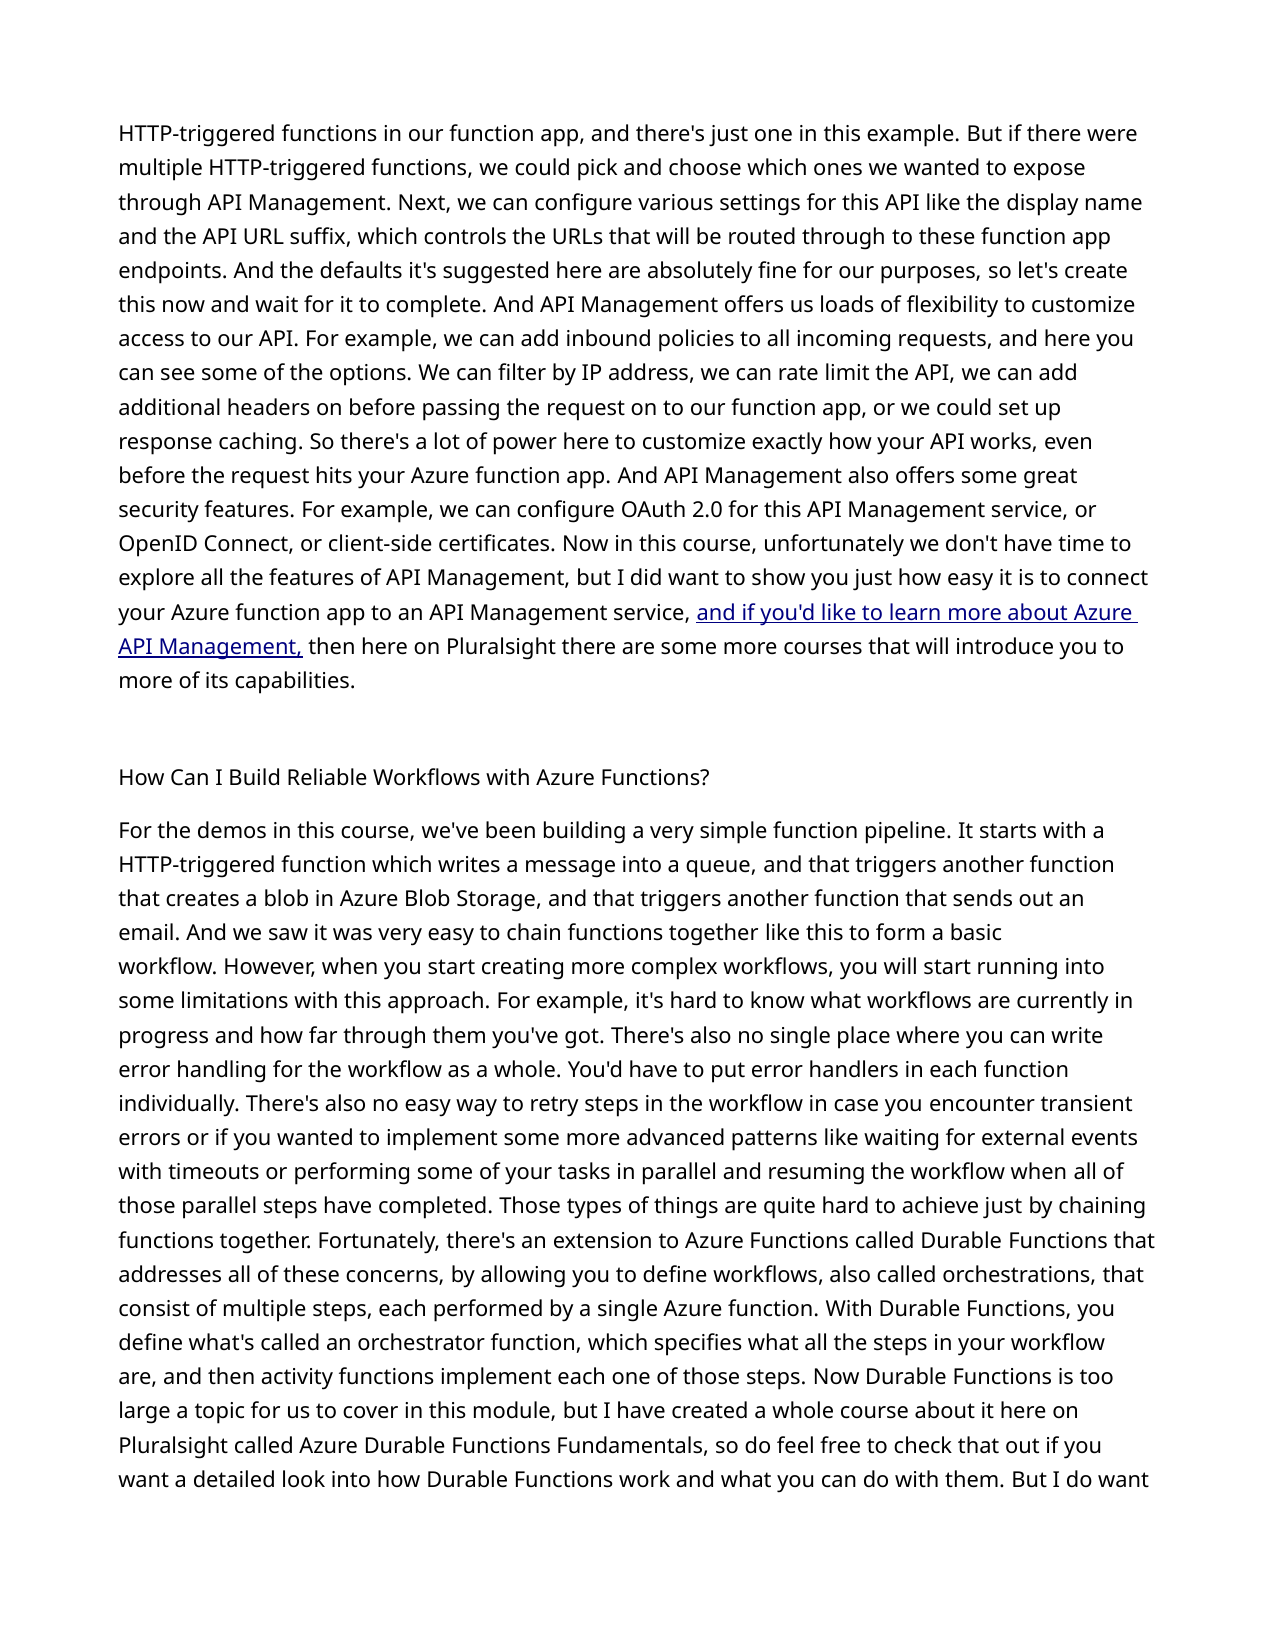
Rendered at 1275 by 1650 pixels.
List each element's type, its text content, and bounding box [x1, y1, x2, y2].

subtitle How Can I Build Reliable Workflows with Azure Functions? [118, 761, 1157, 791]
text HTTP-triggered functions in our function app, and there's just one in this example. But if there were multiple HTTP-triggered functions, we could pick and choose which ones we wanted to expose through API Management. Next, we can configure various settings for this API like the display name and the API URL suffix, which controls the URLs that will be routed through to these function app endpoints. And the defaults it's suggested here are absolutely fine for our purposes, so let's create this now and wait for it to complete. And API Management offers us loads of flexibility to customize access to our API. For example, we can add inbound policies to all incoming requests, and here you can see some of the options. We can filter by IP address, we can rate limit the API, we can add additional headers on before passing the request on to our function app, or we could set up response caching. So there's a lot of power here to customize exactly how your API works, even before the request hits your Azure function app. And API Management also offers some great security features. For example, we can configure OAuth 2.0 for this API Management service, or OpenID Connect, or client-side certificates. Now in this course, unfortunately we don't have time to explore all the features of API Management, but I did want to show you just how easy it is to connect your Azure function app to an API Management service, and if you'd like to learn more about Azure API Management, then here on Pluralsight there are some more courses that will introduce you to more of its capabilities. [118, 118, 1157, 694]
text For the demos in this course, we've been building a very simple function pipeline. It starts with a HTTP-triggered function which writes a message into a queue, and that triggers another function that creates a blob in Azure Blob Storage, and that triggers another function that sends out an email. And we saw it was very easy to chain functions together like this to form a basic workflow. However, when you start creating more complex workflows, you will start running into some limitations with this approach. For example, it's hard to know what workflows are currently in progress and how far through them you've got. There's also no single place where you can write error handling for the workflow as a whole. You'd have to put error handlers in each function individually. There's also no easy way to retry steps in the workflow in case you encounter transient errors or if you wanted to implement some more advanced patterns like waiting for external events with timeouts or performing some of your tasks in parallel and resuming the workflow when all of those parallel steps have completed. Those types of things are quite hard to achieve just by chaining functions together. Fortunately, there's an extension to Azure Functions called Durable Functions that addresses all of these concerns, by allowing you to define workflows, also called orchestrations, that consist of multiple steps, each performed by a single Azure function. With Durable Functions, you define what's called an orchestrator function, which specifies what all the steps in your workflow are, and then activity functions implement each one of those steps. Now Durable Functions is too large a topic for us to cover in this module, but I have created a whole course about it here on Pluralsight called Azure Durable Functions Fundamentals, so do feel free to check that out if you want a detailed look into how Durable Functions work and what you can do with them. But I do want [118, 815, 1157, 1494]
